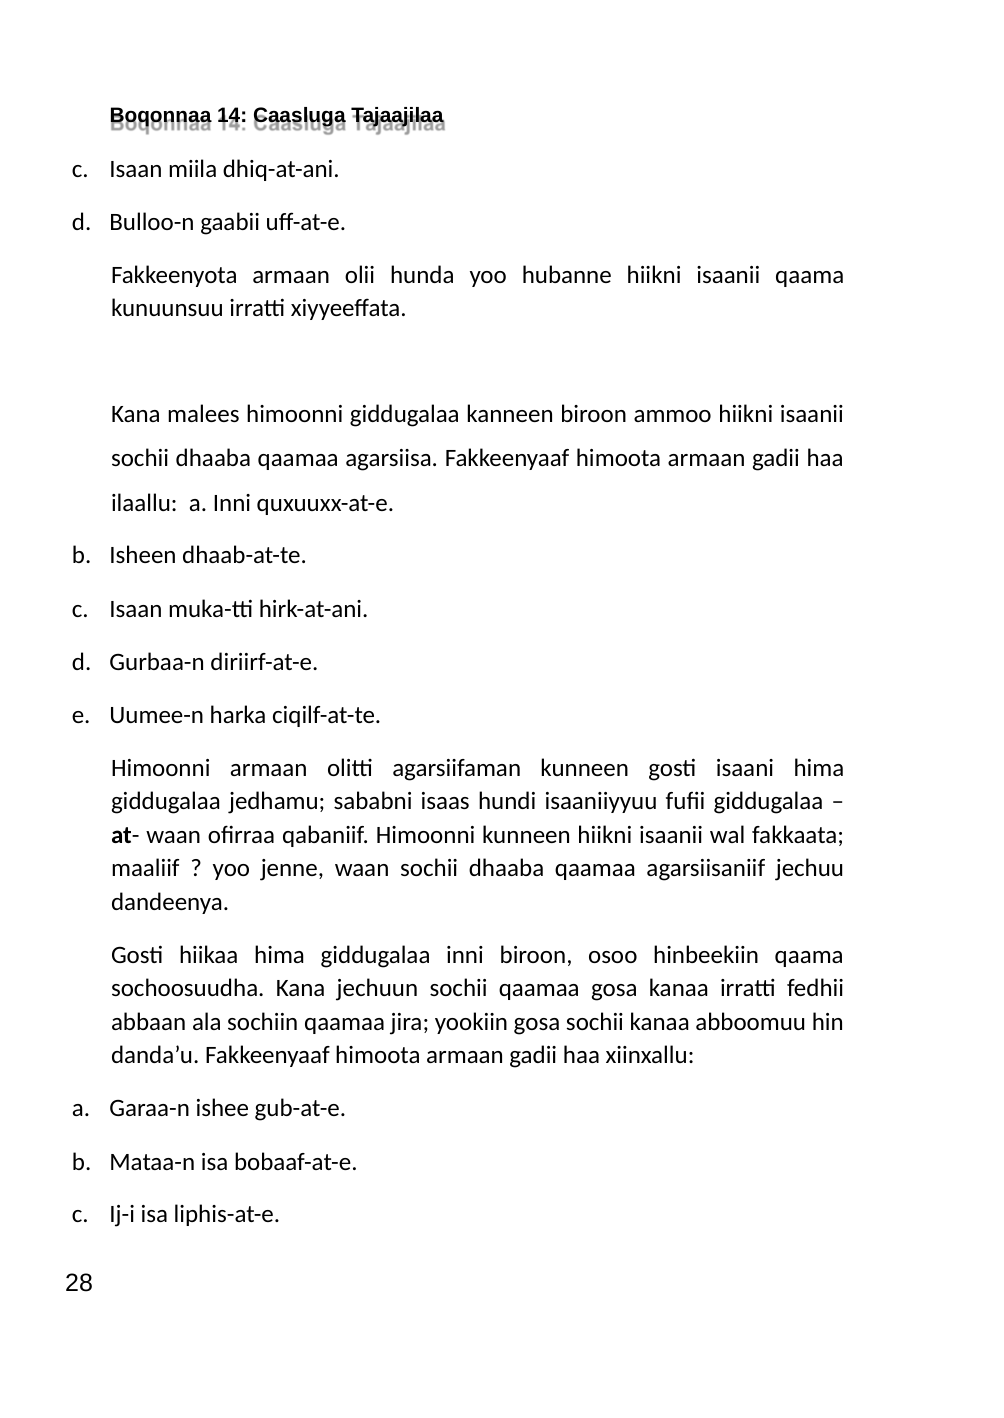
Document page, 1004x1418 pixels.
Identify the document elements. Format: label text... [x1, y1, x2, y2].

list Garaa-n ishee gub-at-e. [72, 1093, 845, 1123]
text Fakkeenyota armaan olii hunda yoo hubanne hiikni isaanii qaama kunuunsuu irratti xiyyeeffata. [111, 259, 845, 323]
list Uumee-n harka ciqilf-at-te. [72, 699, 845, 729]
list Isaan miila dhiq-at-ani. [72, 153, 845, 183]
text Himoonni armaan olitti agarsiifaman kunneen gosti isaani hima giddugalaa jedhamu; sababni isaas hundi isaaniiyyuu fufii giddugalaa –at- waan ofirraa qabaniif. Himoonni kunneen hiikni isaanii wal fakkaata; maaliif ? yoo jenne, waan sochii dhaaba qaamaa agarsiisaniif jechuu dandeenya. [111, 752, 845, 916]
list Mataa-n isa bobaaf-at-e. [72, 1146, 845, 1176]
list Isaan muka-tti hirk-at-ani. [72, 593, 845, 623]
list Bulloo-n gaabii uff-at-e. [72, 206, 845, 236]
list Isheen dhaab-at-te. [72, 540, 845, 570]
picture [95, 102, 471, 149]
list Gurbaa-n diriirf-at-e. [72, 646, 845, 676]
list Ij-i isa liphis-at-e. [72, 1199, 845, 1229]
text Kana malees himoonni giddugalaa kanneen biroon ammoo hiikni isaanii sochii dhaaba qaamaa agarsiisa. Fakkeenyaaf himoota armaan gadii haa ilaallu: a. Inni quxuuxx-at-e. [111, 398, 845, 517]
text Gosti hiikaa hima giddugalaa inni biroon, osoo hinbeekiin qaama sochoosuudha. Kana jechuun sochii qaamaa gosa kanaa irratti fedhii abbaan ala sochiin qaamaa jira; yookiin gosa sochii kanaa abboomuu hin danda’u. Fakkeenyaaf himoota armaan gadii haa xiinxallu: [111, 939, 845, 1070]
